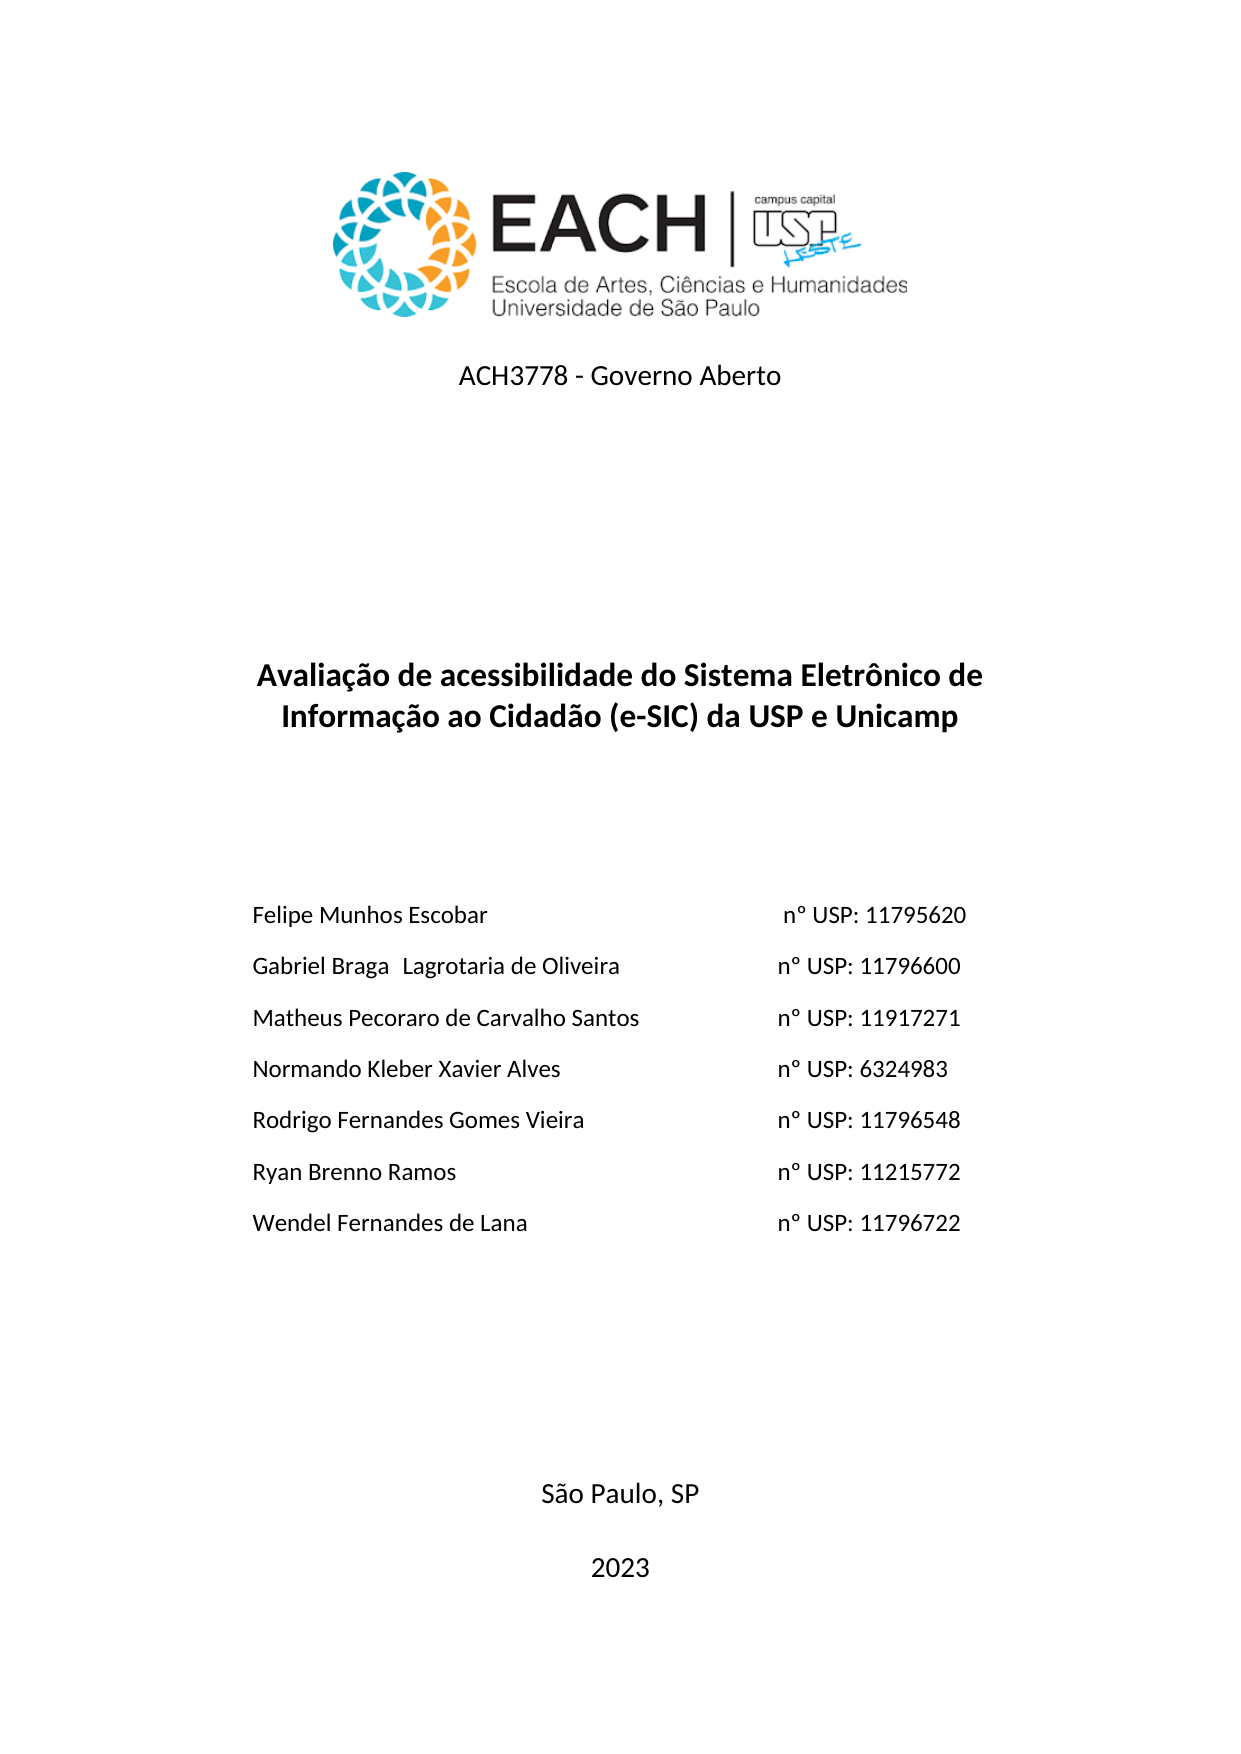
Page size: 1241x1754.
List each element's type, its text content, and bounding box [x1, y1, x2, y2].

text Gabriel Braga Lagrotaria de Oliveira nº USP: 11796600 [177, 950, 1063, 981]
text Wendel Fernandes de Lana nº USP: 11796722 [177, 1207, 1063, 1238]
text Matheus Pecoraro de Carvalho Santos nº USP: 11917271 [177, 1002, 1063, 1032]
text Rodrigo Fernandes Gomes Vieira nº USP: 11796548 [177, 1104, 1063, 1135]
text São Paulo, SP [177, 1475, 1063, 1511]
text Avaliação de acessibilidade do Sistema Eletrônico de Informação ao Cidadão (e-SIC) da USP e Unicamp [177, 654, 1063, 735]
text Ryan Brenno Ramos nº USP: 11215772 [177, 1156, 1063, 1186]
text Felipe Munhos Escobar nº USP: 11795620 [177, 899, 1063, 929]
text ACH3778 - Governo Aberto [177, 357, 1063, 392]
text 2023 [177, 1549, 1063, 1585]
picture [333, 172, 908, 317]
text Normando Kleber Xavier Alves nº USP: 6324983 [177, 1053, 1063, 1084]
